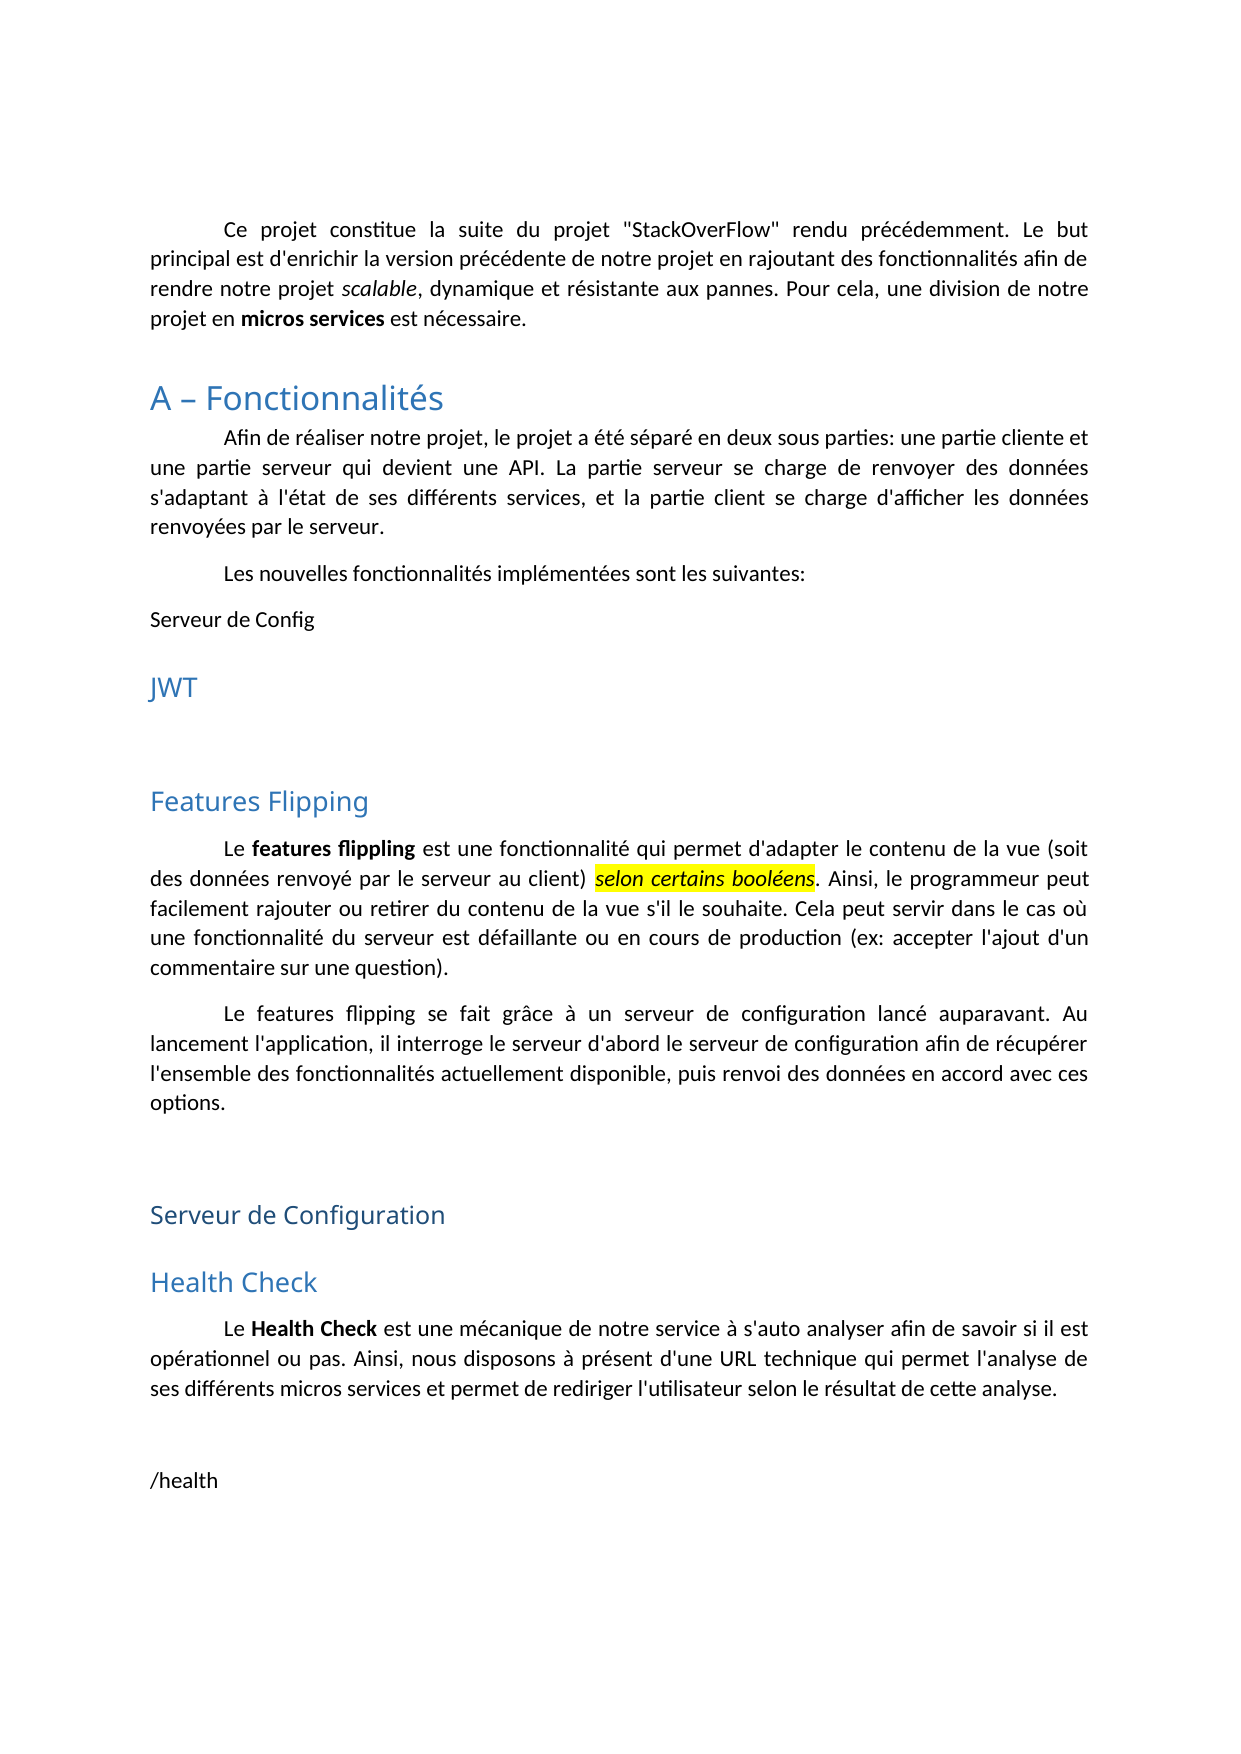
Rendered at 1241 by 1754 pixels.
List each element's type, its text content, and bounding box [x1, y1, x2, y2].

subtitle Serveur de Configuration [150, 1198, 1090, 1232]
subtitle JWT [150, 668, 1090, 705]
text /health [150, 1467, 1090, 1495]
text Ce projet constitue la suite du projet "StackOverFlow" rendu précédemment. Le but principal est d'enrichir la version précédente de notre projet en rajoutant des fonctionnalités afin de rendre notre projet scalable, dynamique et résistante aux pannes. Pour cela, une division de notre projet en micros services est nécessaire. [150, 215, 1090, 332]
subtitle A – Fonctionnalités [150, 375, 1090, 421]
subtitle Features Flipping [150, 783, 1090, 819]
text Le Health Check est une mécanique de notre service à s'auto analyser afin de savoir si il est opérationnel ou pas. Ainsi, nous disposons à présent d'une URL technique qui permet l'analyse de ses différents micros services et permet de rediriger l'utilisateur selon le résultat de cette analyse. [150, 1314, 1090, 1402]
text Le features flippling est une fonctionnalité qui permet d'adapter le contenu de la vue (soit des données renvoyé par le serveur au client) selon certains booléens. Ainsi, le programmeur peut facilement rajouter ou retirer du contenu de la vue s'il le souhaite. Cela peut servir dans le cas où une fonctionnalité du serveur est défaillante ou en cours de production (ex: accepter l'ajout d'un commentaire sur une question). [150, 834, 1090, 981]
text Serveur de Config [150, 605, 1090, 633]
text Le features flipping se fait grâce à un serveur de configuration lancé auparavant. Au lancement l'application, il interroge le serveur d'abord le serveur de configuration afin de récupérer l'ensemble des fonctionnalités actuellement disponible, puis renvoi des données en accord avec ces options. [150, 999, 1090, 1116]
text Les nouvelles fonctionnalités implémentées sont les suivantes: [150, 559, 1090, 587]
text Afin de réaliser notre projet, le projet a été séparé en deux sous parties: une partie cliente et une partie serveur qui devient une API. La partie serveur se charge de renvoyer des données s'adaptant à l'état de ses différents services, et la partie client se charge d'afficher les données renvoyées par le serveur. [150, 423, 1090, 540]
subtitle Health Check [150, 1263, 1090, 1300]
